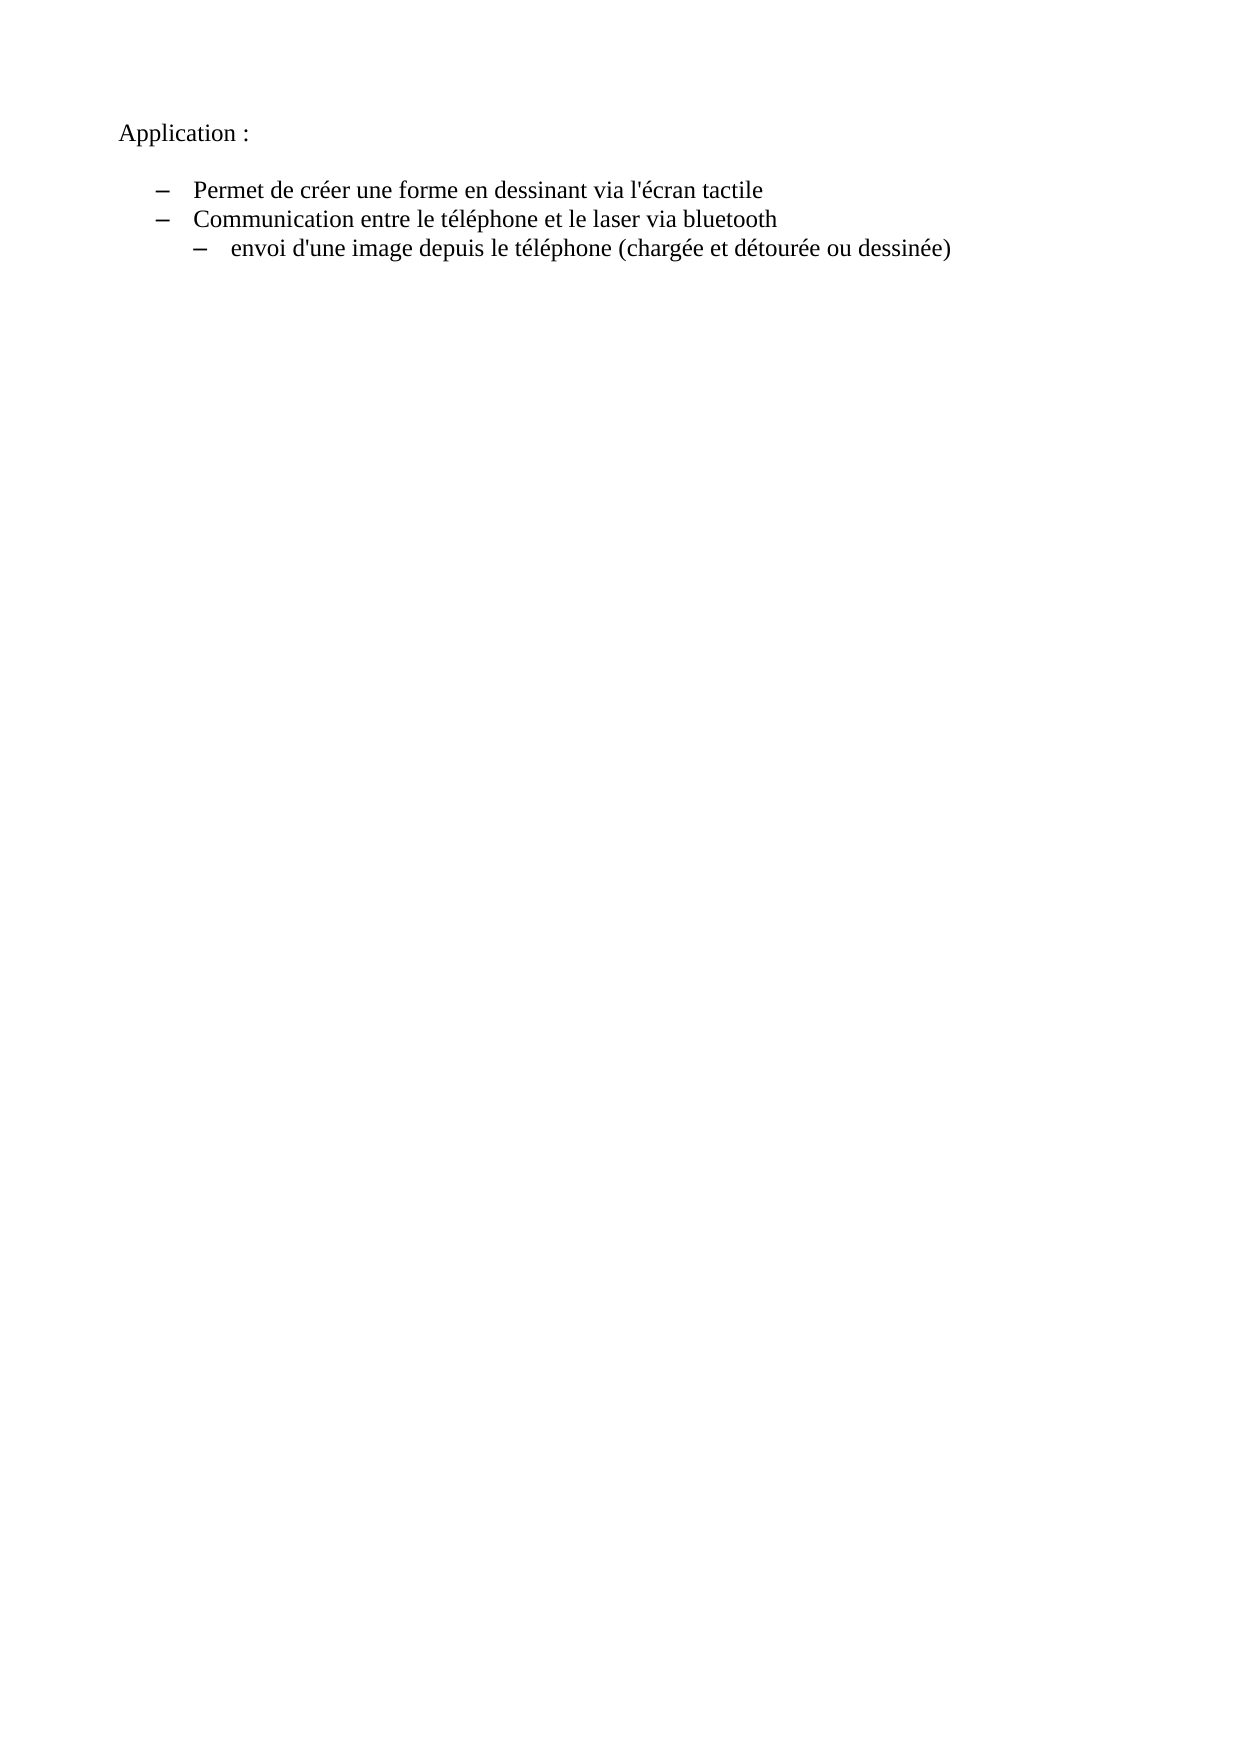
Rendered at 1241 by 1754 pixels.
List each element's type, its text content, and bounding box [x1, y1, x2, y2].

list envoi d'une image depuis le téléphone (chargée et détourée ou dessinée) [193, 233, 1122, 262]
list Communication entre le téléphone et le laser via bluetooth [156, 204, 1122, 233]
list Permet de créer une forme en dessinant via l'écran tactile [156, 176, 1122, 204]
text Application : [118, 118, 1122, 147]
